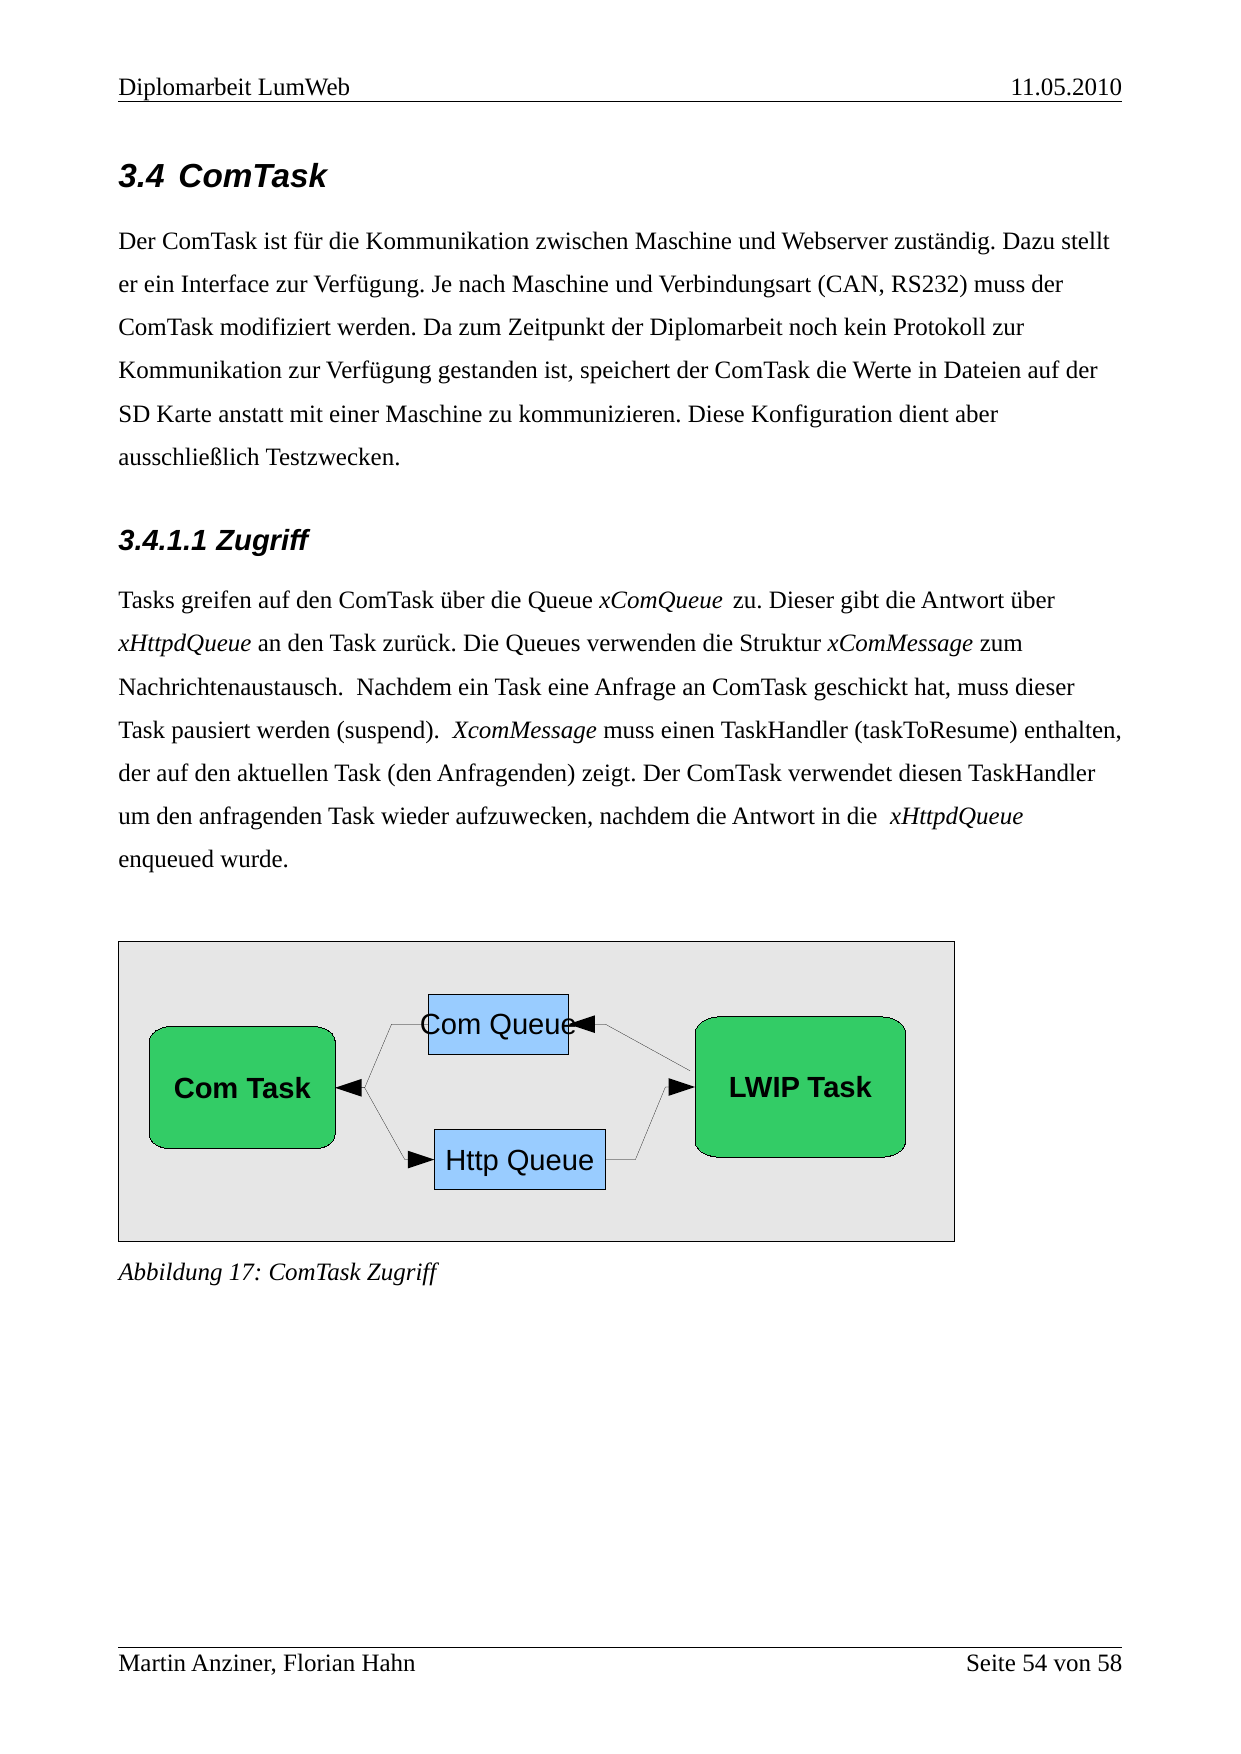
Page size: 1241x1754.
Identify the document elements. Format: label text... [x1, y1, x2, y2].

subtitle Zugriff [118, 522, 1122, 556]
text Abbildung 17: ComTask Zugriff [118, 1242, 954, 1285]
subtitle ComTask [118, 156, 1122, 194]
text Der ComTask ist für die Kommunikation zwischen Maschine und Webserver zuständig. Dazu stellt er ein Interface zur Verfügung. Je nach Maschine und Verbindungsart (CAN, RS232) muss der ComTask modifiziert werden. Da zum Zeitpunkt der Diplomarbeit noch kein Protokoll zur Kommunikation zur Verfügung gestanden ist, speichert der ComTask die Werte in Dateien auf der SD Karte anstatt mit einer Maschine zu kommunizieren. Diese Konfiguration dient aber ausschließlich Testzwecken. [118, 226, 1122, 471]
text Tasks greifen auf den ComTask über die Queue xComQueue zu. Dieser gibt die Antwort über xHttpdQueue an den Task zurück. Die Queues verwenden die Struktur xComMessage zum Nachrichtenaustausch. Nachdem ein Task eine Anfrage an ComTask geschickt hat, muss dieser Task pausiert werden (suspend). XcomMessage muss einen TaskHandler (taskToResume) enthalten, der auf den aktuellen Task (den Anfragenden) zeigt. Der ComTask verwendet diesen TaskHandler um den anfragenden Task wieder aufzuwecken, nachdem die Antwort in die xHttpdQueue enqueued wurde. [118, 585, 1122, 873]
